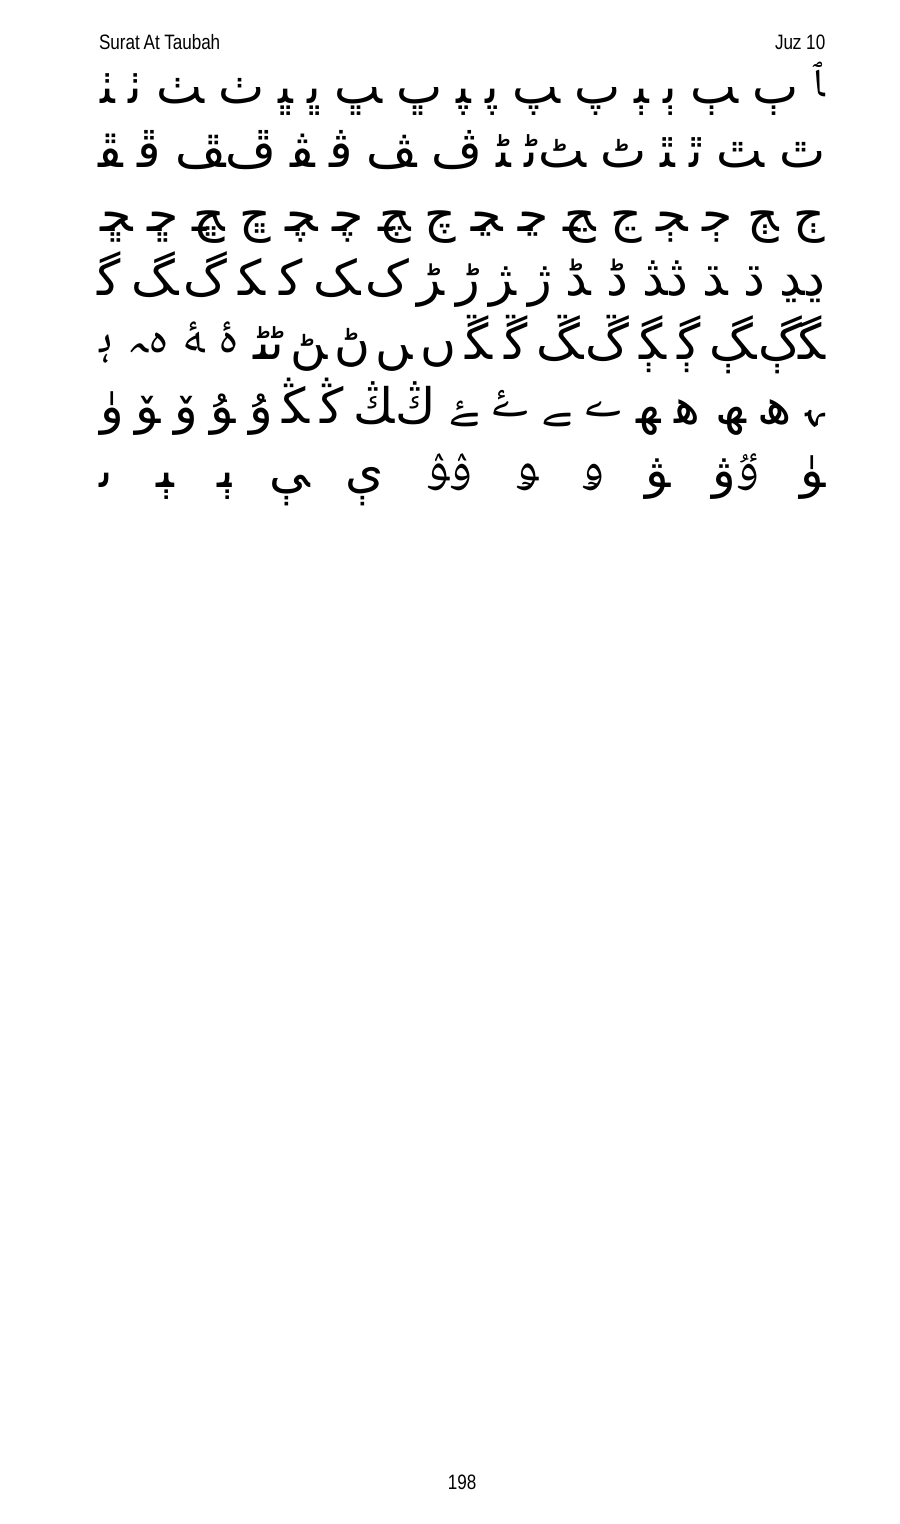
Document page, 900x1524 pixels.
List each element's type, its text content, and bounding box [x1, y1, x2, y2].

text ﭑ ﭒ ﭓ ﭔ ﭕ ﭖ ﭗ ﭘ ﭙ ﭚ ﭛ ﭜ ﭝ ﭞ ﭟ ﭠ ﭡ ﭢ ﭣ ﭤ ﭥ ﭦ ﭧﭨ ﭩ ﭪ ﭫ ﭬ ﭭ ﭮﭯ ﭰ ﭱ ﭲ ﭳ ﭴ ﭵ ﭶ ﭷ ﭸ ﭹ ﭺ ﭻ ﭼ ﭽ ﭾ ﭿ ﮀ ﮁ ﮂﮃ ﮄ ﮅ ﮆﮇ ﮈ ﮉ ﮊ ﮋ ﮌ ﮍ ﮎ ﮏ ﮐ ﮑ ﮒ ﮓ ﮔ ﮕﮖ ﮗ ﮘ ﮙ ﮚ ﮛ ﮜ ﮝ ﮞ ﮟ ﮠ ﮡ ﮢﮣ ﮤ ﮥ ﮦﮧ ﮨ ﮩ ﮪ ﮫ ﮬ ﮭ ﮮ ﮯ ﮰ ﮱ ﯓ ﯔ ﯕ ﯖ ﯗ ﯘ ﯙ ﯚ ﯛ ﯜ ﯝﯞ ﯟ ﯠ ﯡ ﯢﯣ ﯤ ﯥ ﯦ ﯧ ﯨ [99, 60, 825, 507]
